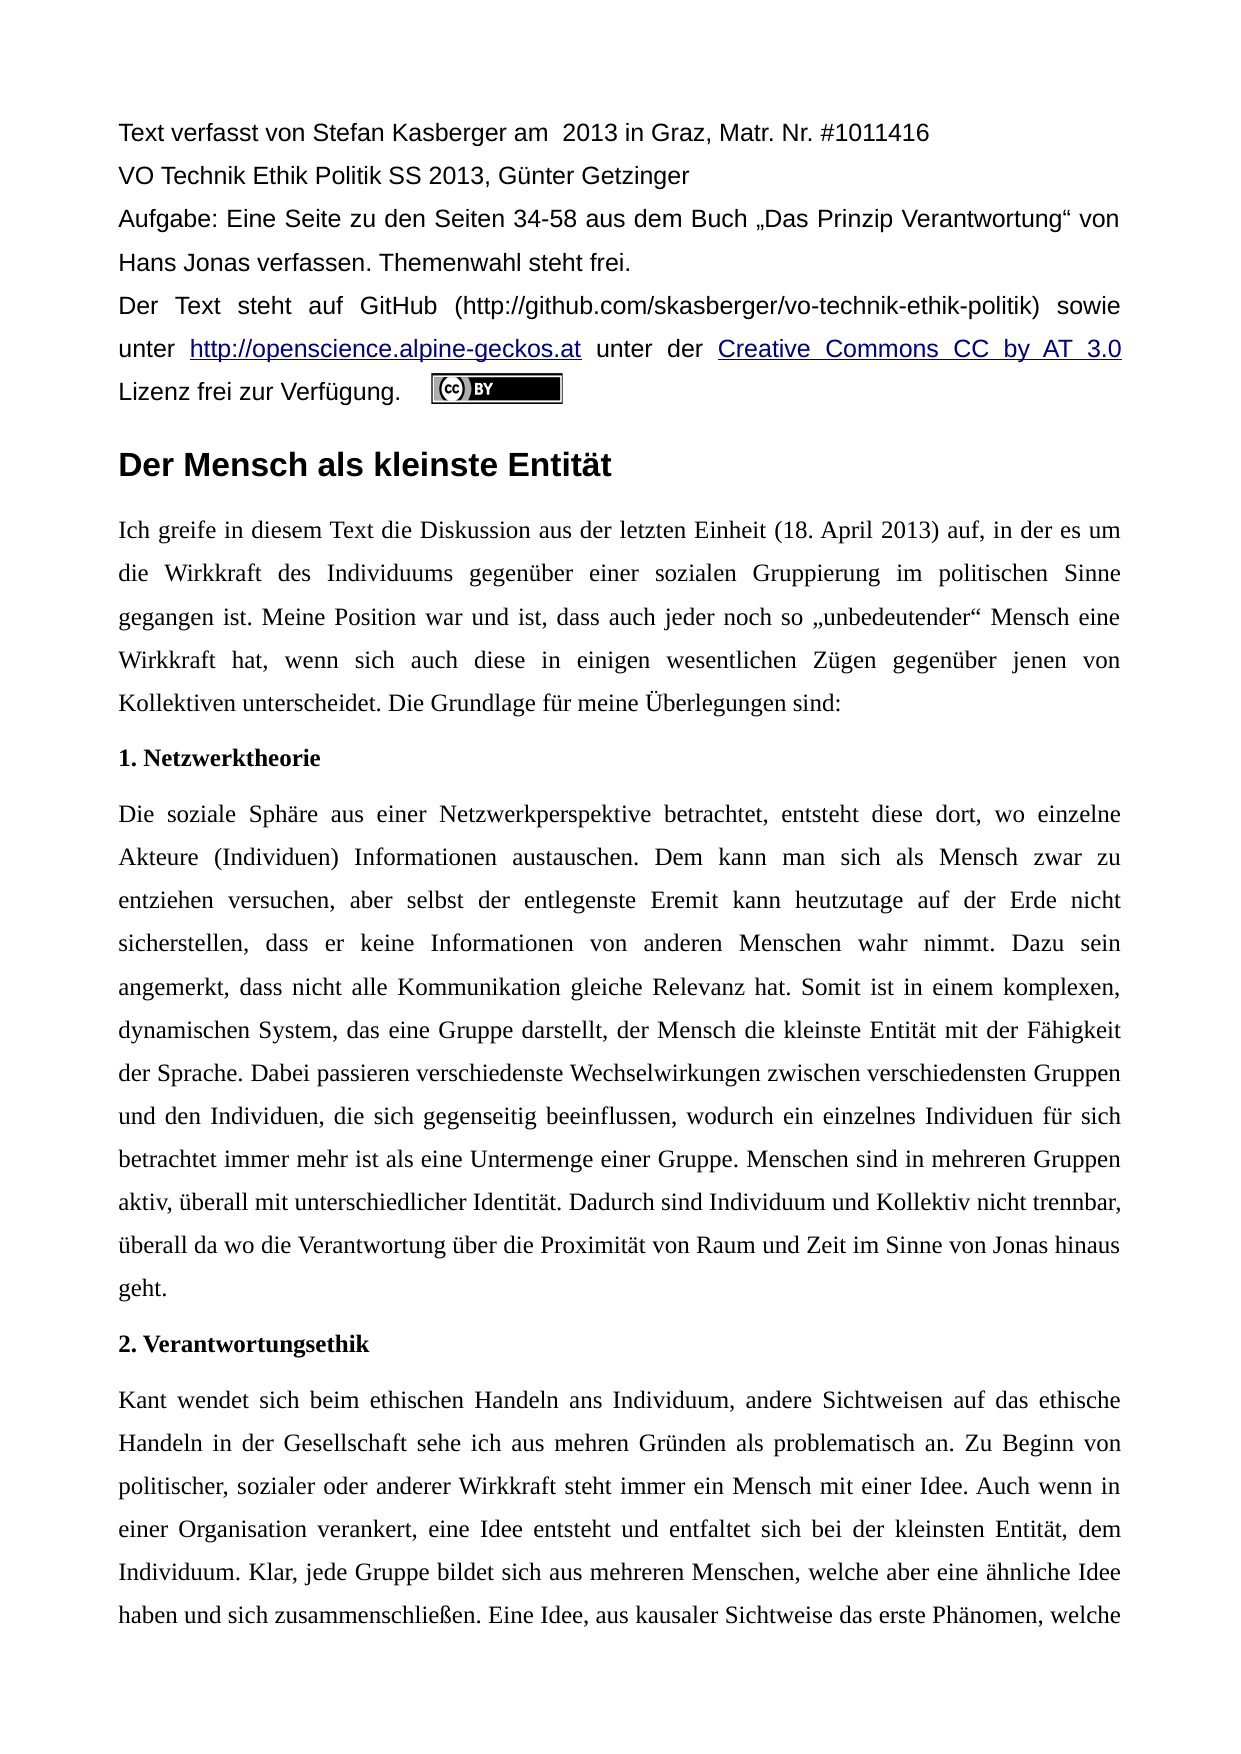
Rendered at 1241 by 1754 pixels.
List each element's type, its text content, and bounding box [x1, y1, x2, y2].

subtitle Der Mensch als kleinste Entität [118, 445, 1122, 484]
text 2. Verantwortungsethik [118, 1329, 1122, 1358]
text VO Technik Ethik Politik SS 2013, Günter Getzinger [118, 161, 1122, 190]
text Der Text steht auf GitHub (http://github.com/skasberger/vo-technik-ethik-politik) sowie unter http://openscience.alpine-geckos.at unter der Creative Commons CC by AT 3.0 Lizenz frei zur Verfügung. [118, 291, 1122, 406]
picture [431, 373, 563, 404]
text Ich greife in diesem Text die Diskussion aus der letzten Einheit (18. April 2013) auf, in der es um die Wirkkraft des Individuums gegenüber einer sozialen Gruppierung im politischen Sinne gegangen ist. Meine Position war und ist, dass auch jeder noch so „unbedeutender“ Mensch eine Wirkkraft hat, wenn sich auch diese in einigen wesentlichen Zügen gegenüber jenen von Kollektiven unterscheidet. Die Grundlage für meine Überlegungen sind: [118, 515, 1122, 717]
text Aufgabe: Eine Seite zu den Seiten 34-58 aus dem Buch „Das Prinzip Verantwortung“ von Hans Jonas verfassen. Themenwahl steht frei. [118, 204, 1122, 276]
text 1. Netzwerktheorie [118, 743, 1122, 772]
text Text verfasst von Stefan Kasberger am 2013 in Graz, Matr. Nr. #1011416 [118, 118, 1122, 147]
text Kant wendet sich beim ethischen Handeln ans Individuum, andere Sichtweisen auf das ethische Handeln in der Gesellschaft sehe ich aus mehren Gründen als problematisch an. Zu Beginn von politischer, sozialer oder anderer Wirkkraft steht immer ein Mensch mit einer Idee. Auch wenn in einer Organisation verankert, eine Idee entsteht und entfaltet sich bei der kleinsten Entität, dem Individuum. Klar, jede Gruppe bildet sich aus mehreren Menschen, welche aber eine ähnliche Idee haben und sich zusammenschließen. Eine Idee, aus kausaler Sichtweise das erste Phänomen, welche [118, 1385, 1122, 1629]
text Die soziale Sphäre aus einer Netzwerkperspektive betrachtet, entsteht diese dort, wo einzelne Akteure (Individuen) Informationen austauschen. Dem kann man sich als Mensch zwar zu entziehen versuchen, aber selbst der entlegenste Eremit kann heutzutage auf der Erde nicht sicherstellen, dass er keine Informationen von anderen Menschen wahr nimmt. Dazu sein angemerkt, dass nicht alle Kommunikation gleiche Relevanz hat. Somit ist in einem komplexen, dynamischen System, das eine Gruppe darstellt, der Mensch die kleinste Entität mit der Fähigkeit der Sprache. Dabei passieren verschiedenste Wechselwirkungen zwischen verschiedensten Gruppen und den Individuen, die sich gegenseitig beeinflussen, wodurch ein einzelnes Individuen für sich betrachtet immer mehr ist als eine Untermenge einer Gruppe. Menschen sind in mehreren Gruppen aktiv, überall mit unterschiedlicher Identität. Dadurch sind Individuum und Kollektiv nicht trennbar, überall da wo die Verantwortung über die Proximität von Raum und Zeit im Sinne von Jonas hinaus geht. [118, 799, 1122, 1302]
